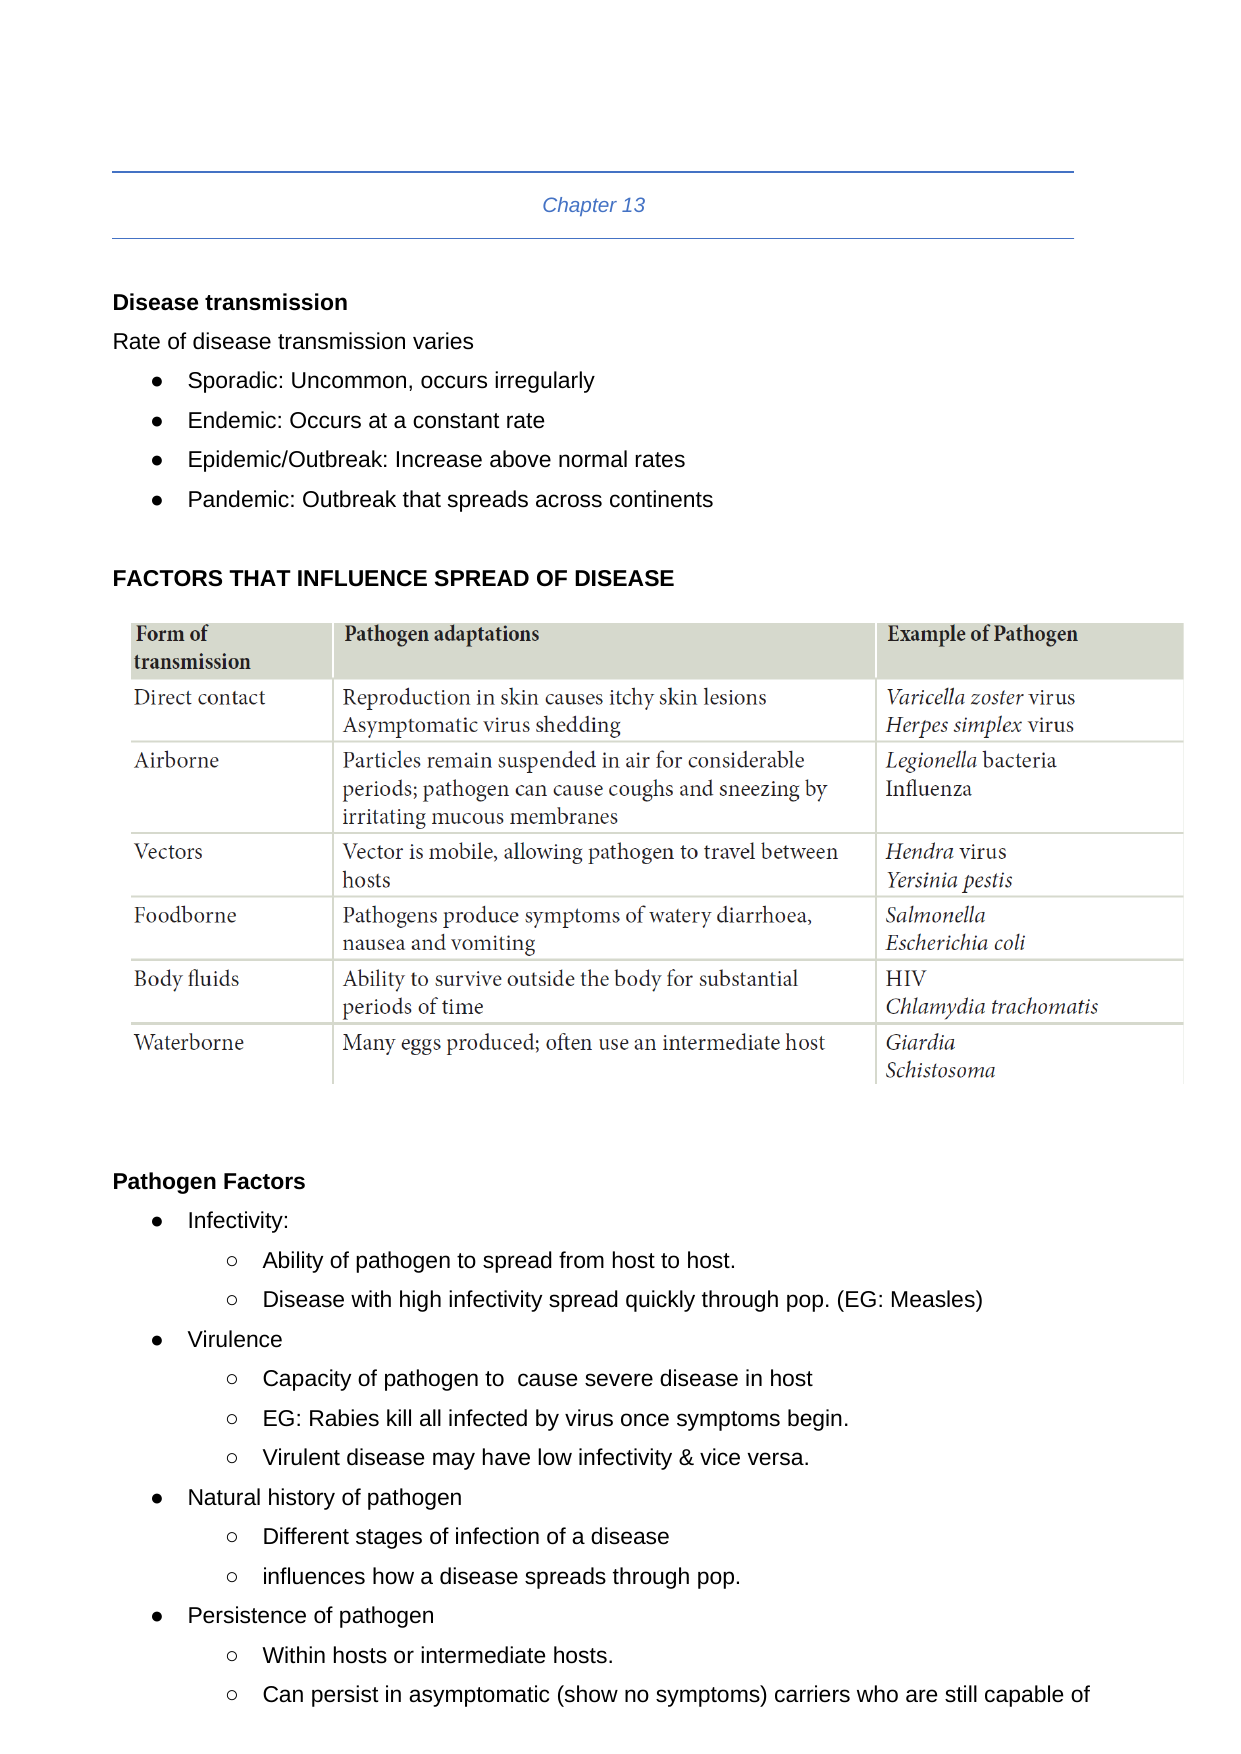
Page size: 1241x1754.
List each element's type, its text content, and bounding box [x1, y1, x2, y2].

list Endemic: Occurs at a constant rate [150, 407, 1164, 433]
list Capacity of pathogen to cause severe disease in host [225, 1365, 1164, 1392]
list Epidemic/Outbreak: Increase above normal rates [150, 446, 1164, 473]
list Within hosts or intermediate hosts. [225, 1642, 1164, 1668]
text Disease transmission [112, 288, 1164, 315]
text FACTORS THAT INFLUENCE SPREAD OF DISEASE [112, 565, 1164, 591]
picture [131, 623, 1184, 1084]
list Natural history of pathogen [150, 1484, 1164, 1510]
list Ability of pathogen to spread from host to host. [225, 1247, 1164, 1273]
list Can persist in asymptomatic (show no symptoms) carriers who are still capable of [225, 1681, 1164, 1708]
list Virulent disease may have low infectivity & vice versa. [225, 1444, 1164, 1471]
text Rate of disease transmission varies [112, 328, 1164, 354]
list influences how a disease spreads through pop. [225, 1563, 1164, 1589]
list EG: Rabies kill all infected by virus once symptoms begin. [225, 1405, 1164, 1431]
list Sporadic: Uncommon, occurs irregularly [150, 367, 1164, 394]
text Chapter 13 [112, 173, 1074, 238]
list Virulence [150, 1326, 1164, 1352]
list Disease with high infectivity spread quickly through pop. (EG: Measles) [225, 1286, 1164, 1313]
list Pandemic: Outbreak that spreads across continents [150, 486, 1164, 512]
list Infectivity: [150, 1207, 1164, 1234]
list Persistence of pathogen [150, 1602, 1164, 1629]
list Different stages of infection of a disease [225, 1523, 1164, 1550]
text Pathogen Factors [112, 1168, 1164, 1194]
